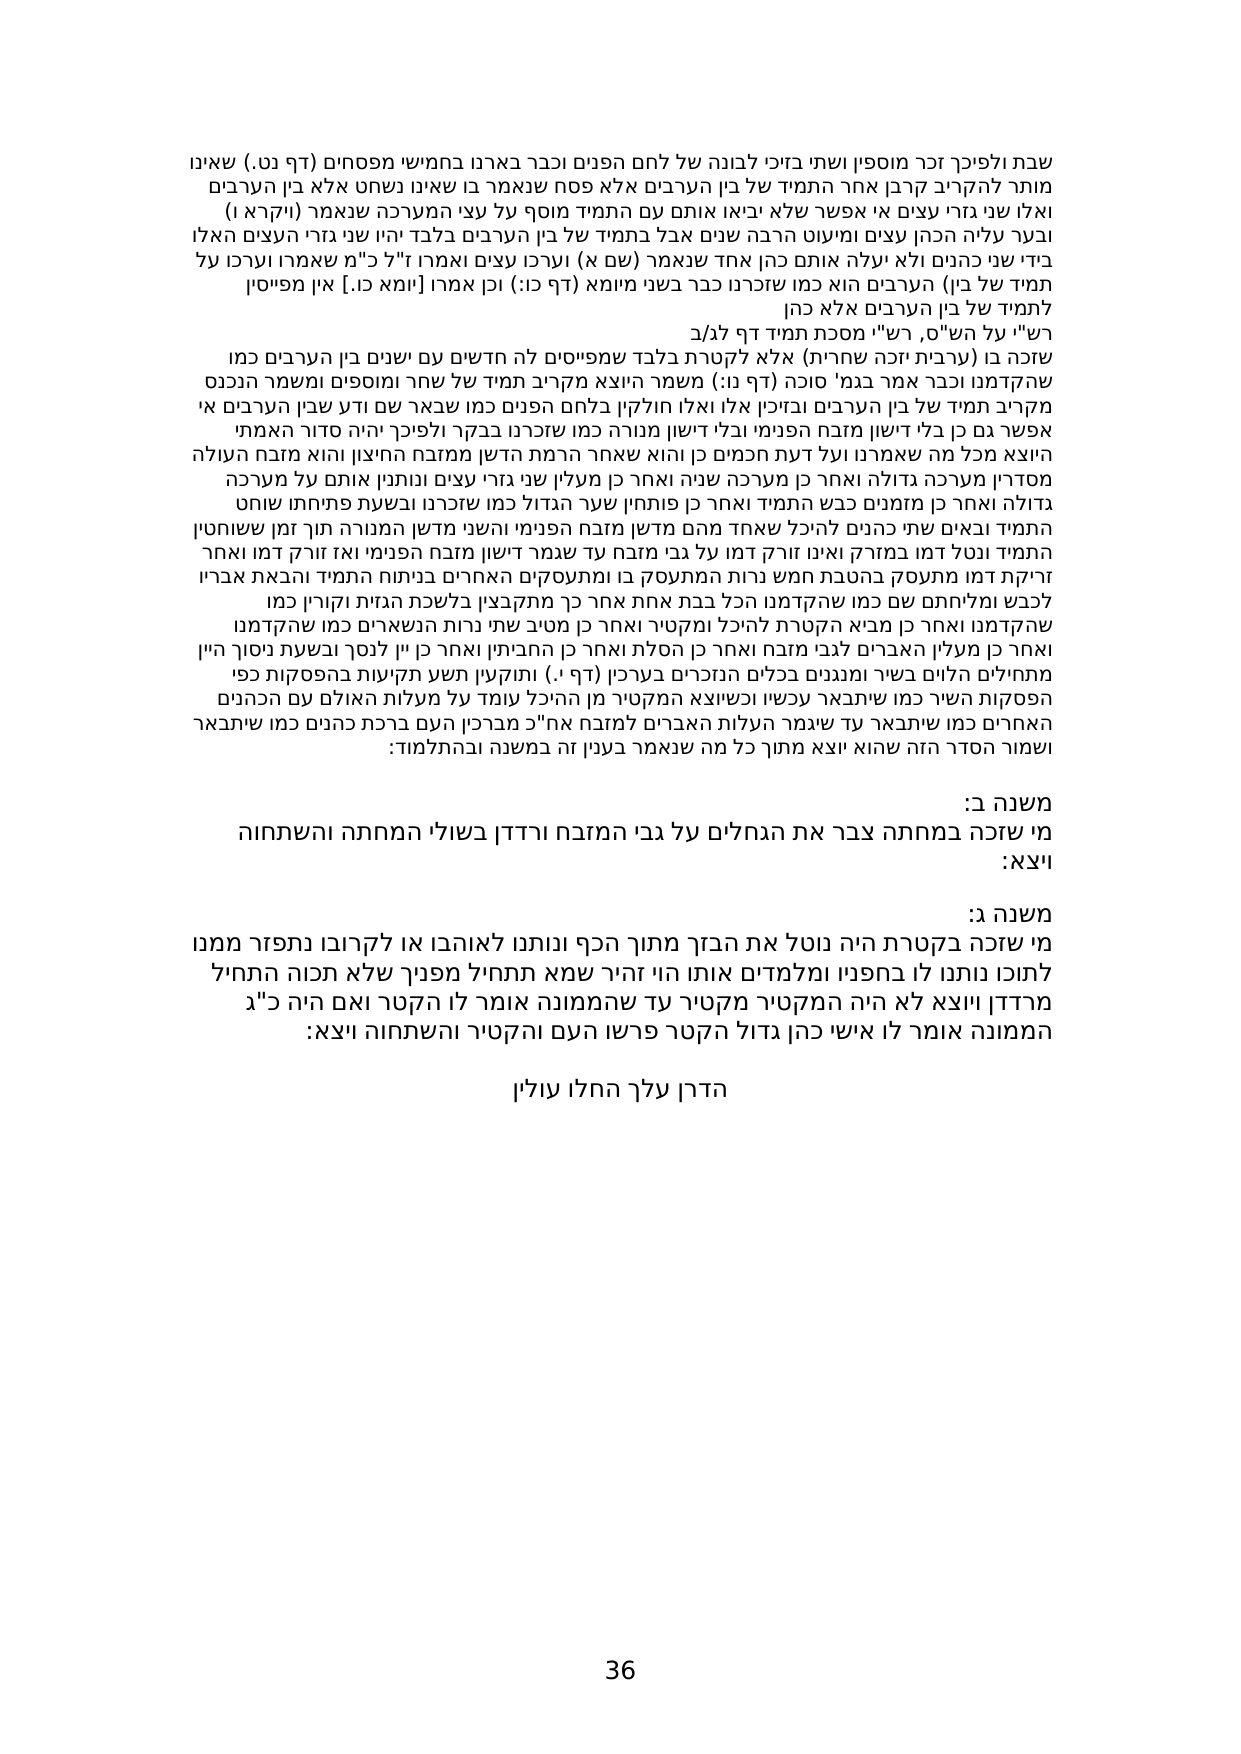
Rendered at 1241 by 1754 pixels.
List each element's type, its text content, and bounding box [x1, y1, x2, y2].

text רש"י על הש"ס, רש"י מסכת תמיד דף לג/ב [187, 321, 1053, 345]
text שבת ולפיכך זכר מוספין ושתי בזיכי לבונה של לחם הפנים וכבר בארנו בחמישי מפסחים (דף נט.) שאינו מותר להקריב קרבן אחר התמיד של בין הערבים אלא פסח שנאמר בו שאינו נשחט אלא בין הערבים ואלו שני גזרי עצים אי אפשר שלא יביאו אותם עם התמיד מוסף על עצי המערכה שנאמר (ויקרא ו) ובער עליה הכהן עצים ומיעוט הרבה שנים אבל בתמיד של בין הערבים בלבד יהיו שני גזרי העצים האלו בידי שני כהנים ולא יעלה אותם כהן אחד שנאמר (שם א) וערכו עצים ואמרו ז"ל כ"מ שאמרו וערכו על תמיד של בין) הערבים הוא כמו שזכרנו כבר בשני מיומא (דף כו:) וכן אמרו [יומא כו.] אין מפייסין לתמיד של בין הערבים אלא כהן [187, 150, 1053, 321]
text שזכה בו (ערבית יזכה שחרית) אלא לקטרת בלבד שמפייסים לה חדשים עם ישנים בין הערבים כמו שהקדמנו וכבר אמר בגמ' סוכה (דף נו:) משמר היוצא מקריב תמיד של שחר ומוספים ומשמר הנכנס מקריב תמיד של בין הערבים ובזיכין אלו ואלו חולקין בלחם הפנים כמו שבאר שם ודע שבין הערבים אי אפשר גם כן בלי דישון מזבח הפנימי ובלי דישון מנורה כמו שזכרנו בבקר ולפיכך יהיה סדור האמתי היוצא מכל מה שאמרנו ועל דעת חכמים כן והוא שאחר הרמת הדשן ממזבח החיצון והוא מזבח העולה מסדרין מערכה גדולה ואחר כן מערכה שניה ואחר כן מעלין שני גזרי עצים ונותנין אותם על מערכה גדולה ואחר כן מזמנים כבש התמיד ואחר כן פותחין שער הגדול כמו שזכרנו ובשעת פתיחתו שוחט התמיד ובאים שתי כהנים להיכל שאחד מהם מדשן מזבח הפנימי והשני מדשן המנורה תוך זמן ששוחטין התמיד ונטל דמו במזרק ואינו זורק דמו על גבי מזבח עד שגמר דישון מזבח הפנימי ואז זורק דמו ואחר זריקת דמו מתעסק בהטבת חמש נרות המתעסק בו ומתעסקים האחרים בניתוח התמיד והבאת אבריו לכבש ומליחתם שם כמו שהקדמנו הכל בבת אחת אחר כך מתקבצין בלשכת הגזית וקורין כמו שהקדמנו ואחר כן מביא הקטרת להיכל ומקטיר ואחר כן מטיב שתי נרות הנשארים כמו שהקדמנו ואחר כן מעלין האברים לגבי מזבח ואחר כן הסלת ואחר כן החביתין ואחר כן יין לנסך ובשעת ניסוך היין מתחילים הלוים בשיר ומנגנים בכלים הנזכרים בערכין (דף י.) ותוקעין תשע תקיעות בהפסקות כפי הפסקות השיר כמו שיתבאר עכשיו וכשיוצא המקטיר מן ההיכל עומד על מעלות האולם עם הכהנים האחרים כמו שיתבאר עד שיגמר העלות האברים למזבח אח"כ מברכין העם ברכת כהנים כמו שיתבאר ושמור הסדר הזה שהוא יוצא מתוך כל מה שנאמר בענין זה במשנה ובהתלמוד: [187, 345, 1053, 759]
text מי שזכה במחתה צבר את הגחלים על גבי המזבח ורדדן בשולי המחתה והשתחוה ויצא: [187, 817, 1053, 875]
text משנה ב: [187, 788, 1053, 817]
text הדרן עלך החלו עולין [187, 1074, 1053, 1103]
text משנה ג: [187, 899, 1053, 929]
text מי שזכה בקטרת היה נוטל את הבזך מתוך הכף ונותנו לאוהבו או לקרובו נתפזר ממנו לתוכו נותנו לו בחפניו ומלמדים אותו הוי זהיר שמא תתחיל מפניך שלא תכוה התחיל מרדדן ויוצא לא היה המקטיר מקטיר עד שהממונה אומר לו הקטר ואם היה כ"ג הממונה אומר לו אישי כהן גדול הקטר פרשו העם והקטיר והשתחוה ויצא: [187, 929, 1053, 1046]
